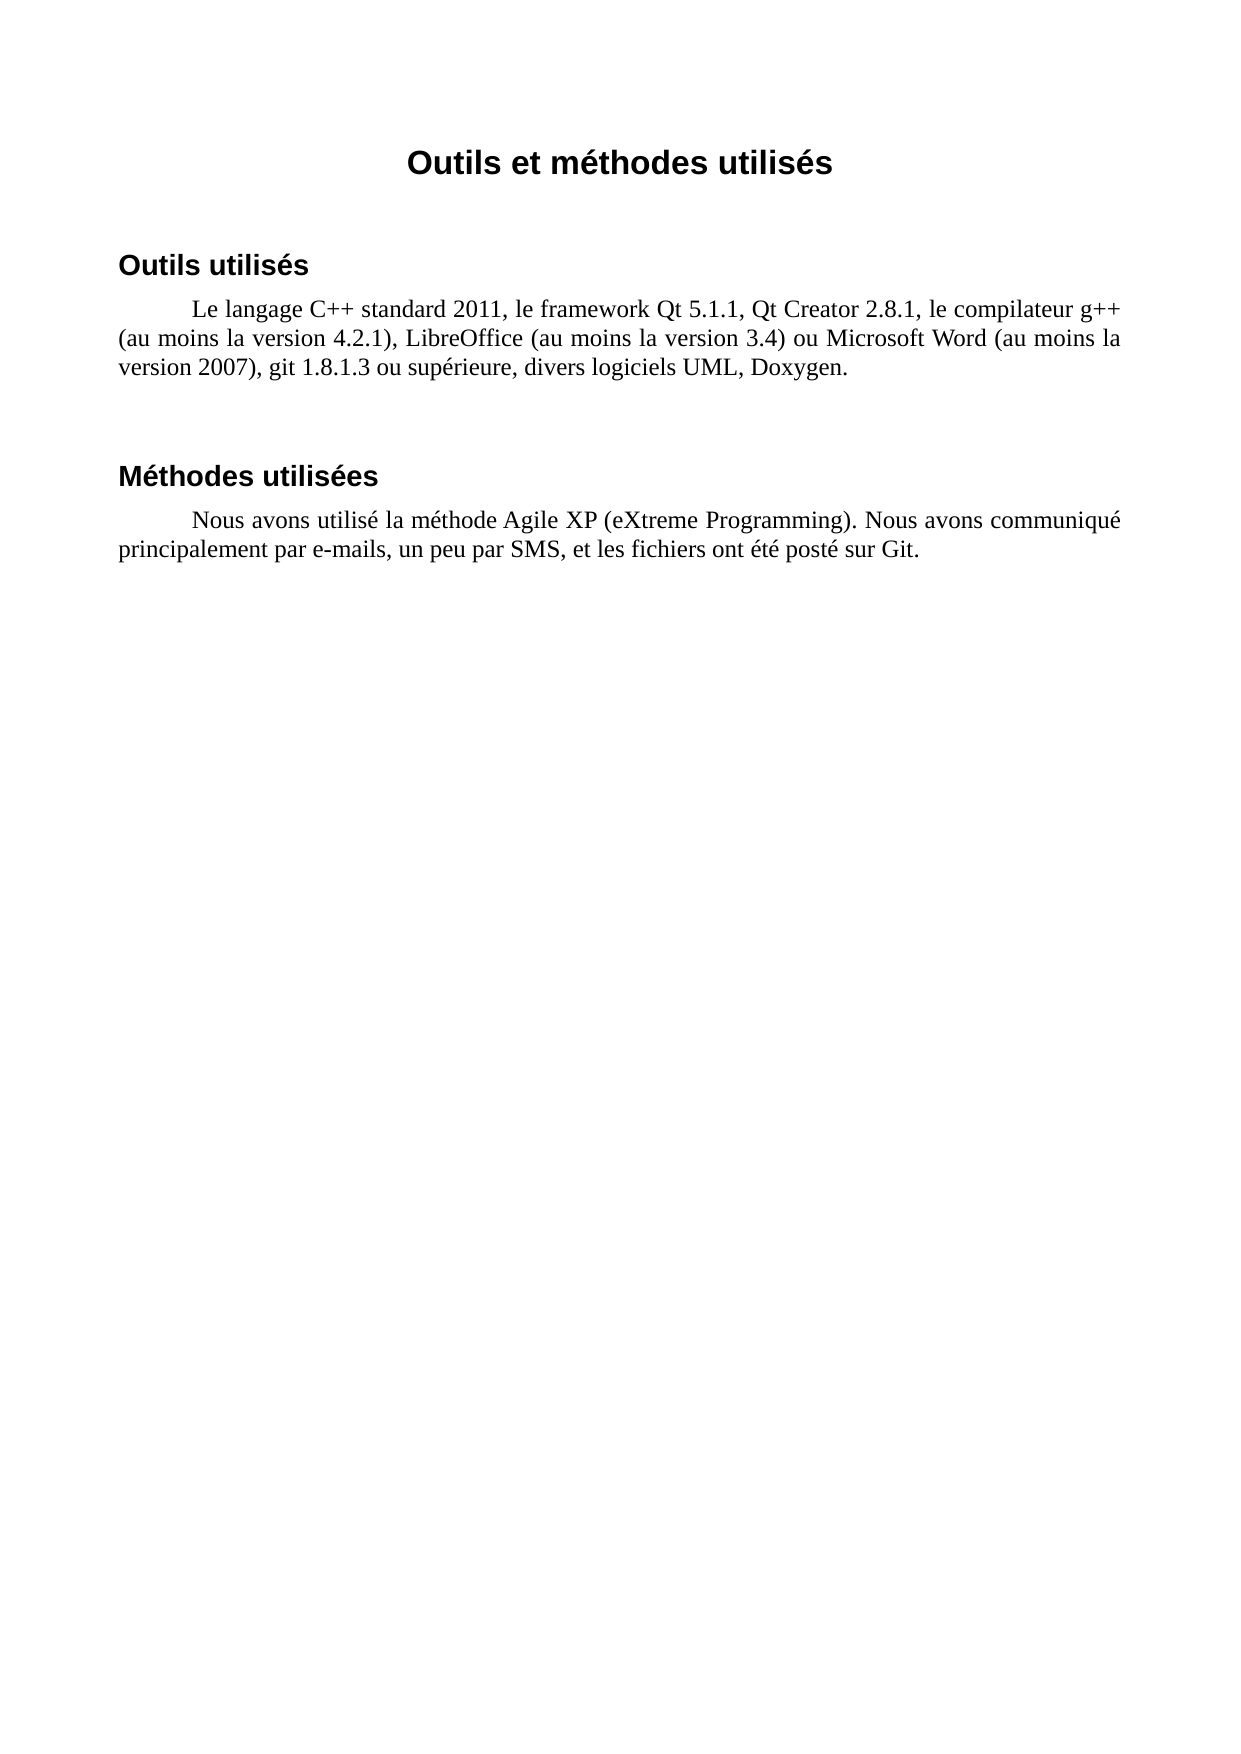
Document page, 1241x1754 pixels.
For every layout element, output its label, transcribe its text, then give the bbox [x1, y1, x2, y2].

subtitle Outils utilisés [118, 248, 1122, 282]
text Nous avons utilisé la méthode Agile XP (eXtreme Programming). Nous avons communiqué principalement par e-mails, un peu par SMS, et les fichiers ont été posté sur Git. [118, 505, 1122, 563]
subtitle Méthodes utilisées [118, 459, 1122, 493]
text Le langage C++ standard 2011, le framework Qt 5.1.1, Qt Creator 2.8.1, le compilateur g++ (au moins la version 4.2.1), LibreOffice (au moins la version 3.4) ou Microsoft Word (au moins la version 2007), git 1.8.1.3 ou supérieure, divers logiciels UML, Doxygen. [118, 294, 1122, 380]
subtitle Outils et méthodes utilisés [118, 143, 1122, 182]
